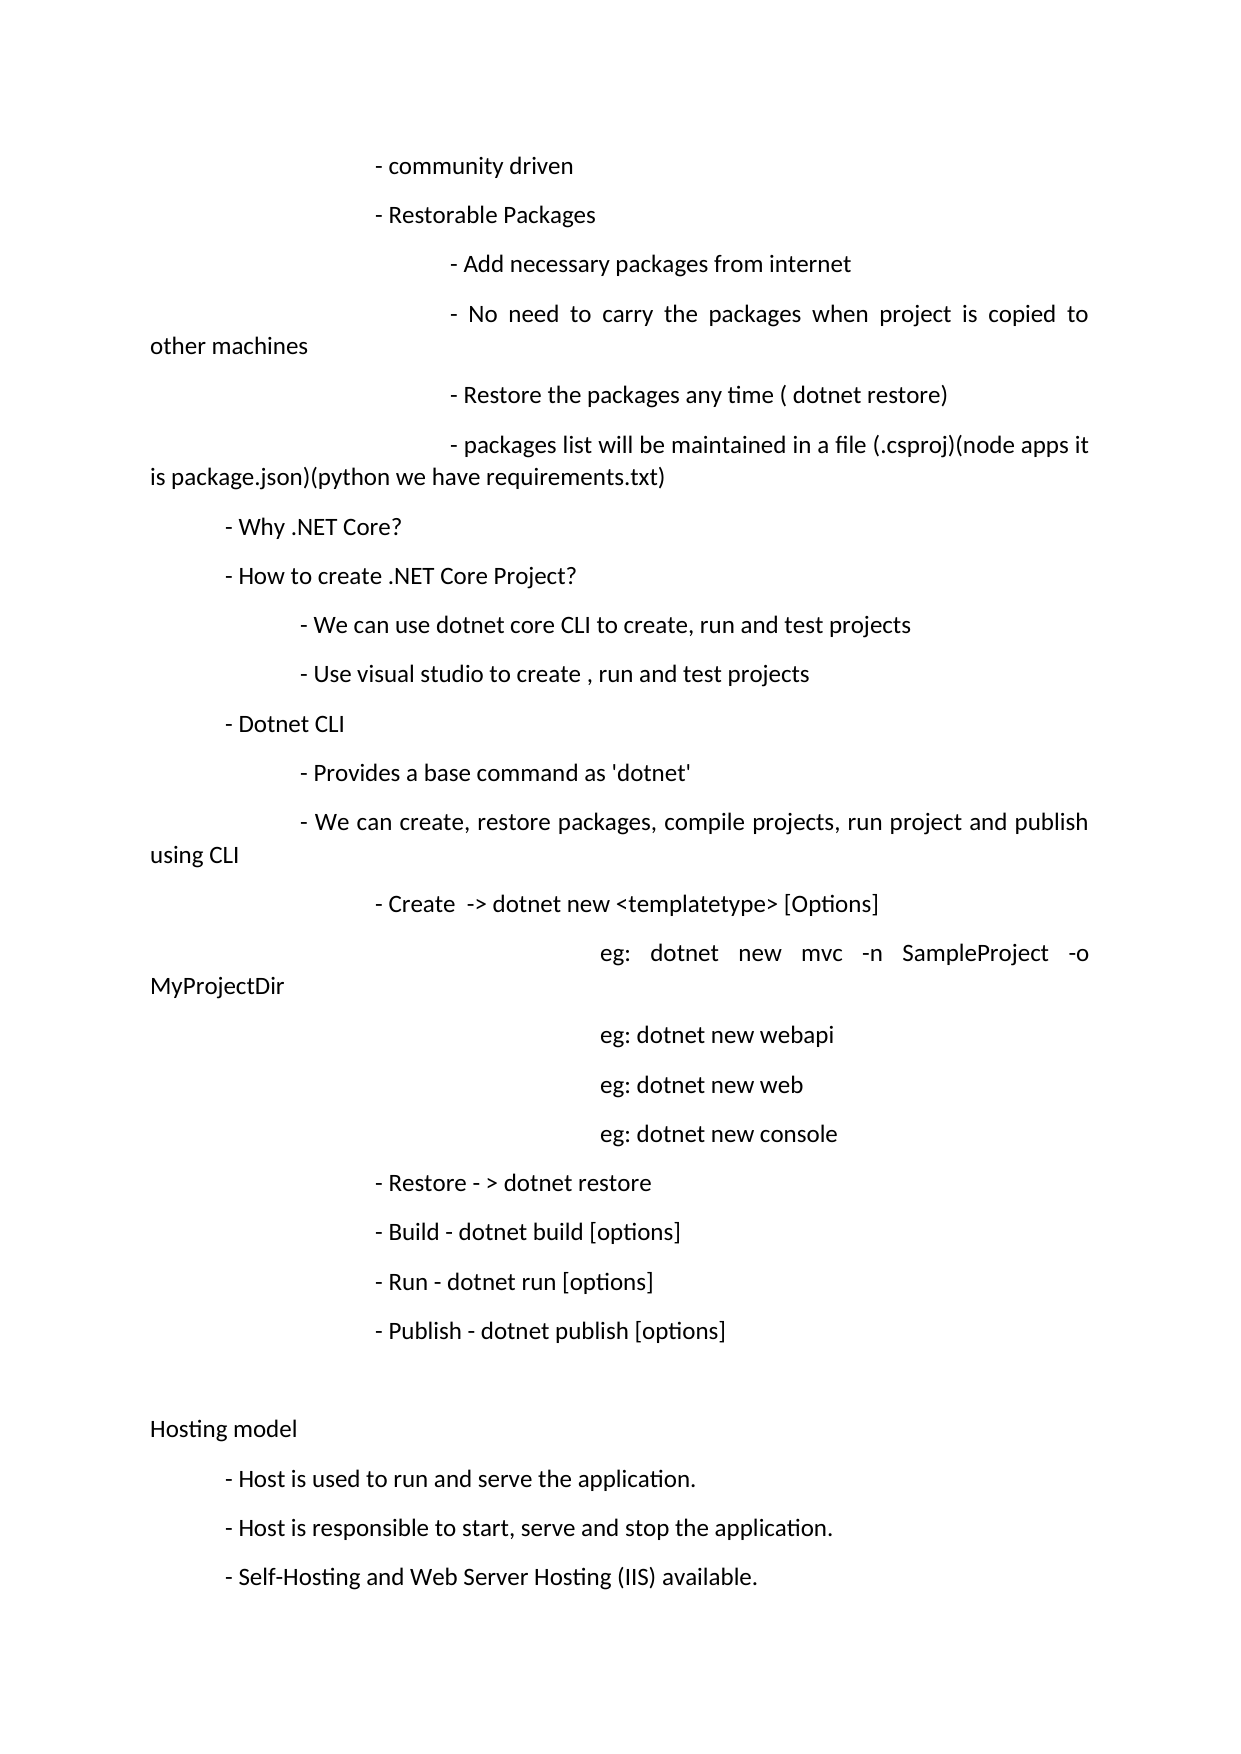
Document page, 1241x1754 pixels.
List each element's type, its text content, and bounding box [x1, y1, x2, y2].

text eg: dotnet new console [150, 1118, 1090, 1148]
text - Add necessary packages from internet [150, 248, 1090, 279]
text - No need to carry the packages when project is copied to other machines [150, 298, 1090, 361]
text - Use visual studio to create , run and test projects [150, 659, 1090, 689]
text - Host is used to run and serve the application. [150, 1463, 1090, 1493]
text - Create -> dotnet new <templatetype> [Options] [150, 888, 1090, 919]
text - Build - dotnet build [options] [150, 1217, 1090, 1247]
text - Restorable Packages [150, 199, 1090, 230]
text - We can create, restore packages, compile projects, run project and publish using CLI [150, 806, 1090, 869]
text eg: dotnet new web [150, 1069, 1090, 1099]
text - Dotnet CLI [150, 708, 1090, 738]
text - Restore - > dotnet restore [150, 1167, 1090, 1198]
text - Self-Hosting and Web Server Hosting (IIS) available. [150, 1561, 1090, 1592]
text - We can use dotnet core CLI to create, run and test projects [150, 609, 1090, 640]
text eg: dotnet new webapi [150, 1019, 1090, 1050]
text - Provides a base command as 'dotnet' [150, 757, 1090, 788]
text - Publish - dotnet publish [options] [150, 1315, 1090, 1346]
text - Restore the packages any time ( dotnet restore) [150, 380, 1090, 410]
text - Host is responsible to start, serve and stop the application. [150, 1512, 1090, 1543]
text Hosting model [150, 1414, 1090, 1444]
text eg: dotnet new mvc -n SampleProject -o MyProjectDir [150, 938, 1090, 1001]
text - packages list will be maintained in a file (.csproj)(node apps it is package.json)(python we have requirements.txt) [150, 429, 1090, 492]
text - Run - dotnet run [options] [150, 1266, 1090, 1296]
text - community driven [150, 150, 1090, 181]
text - Why .NET Core? [150, 511, 1090, 541]
text - How to create .NET Core Project? [150, 560, 1090, 591]
